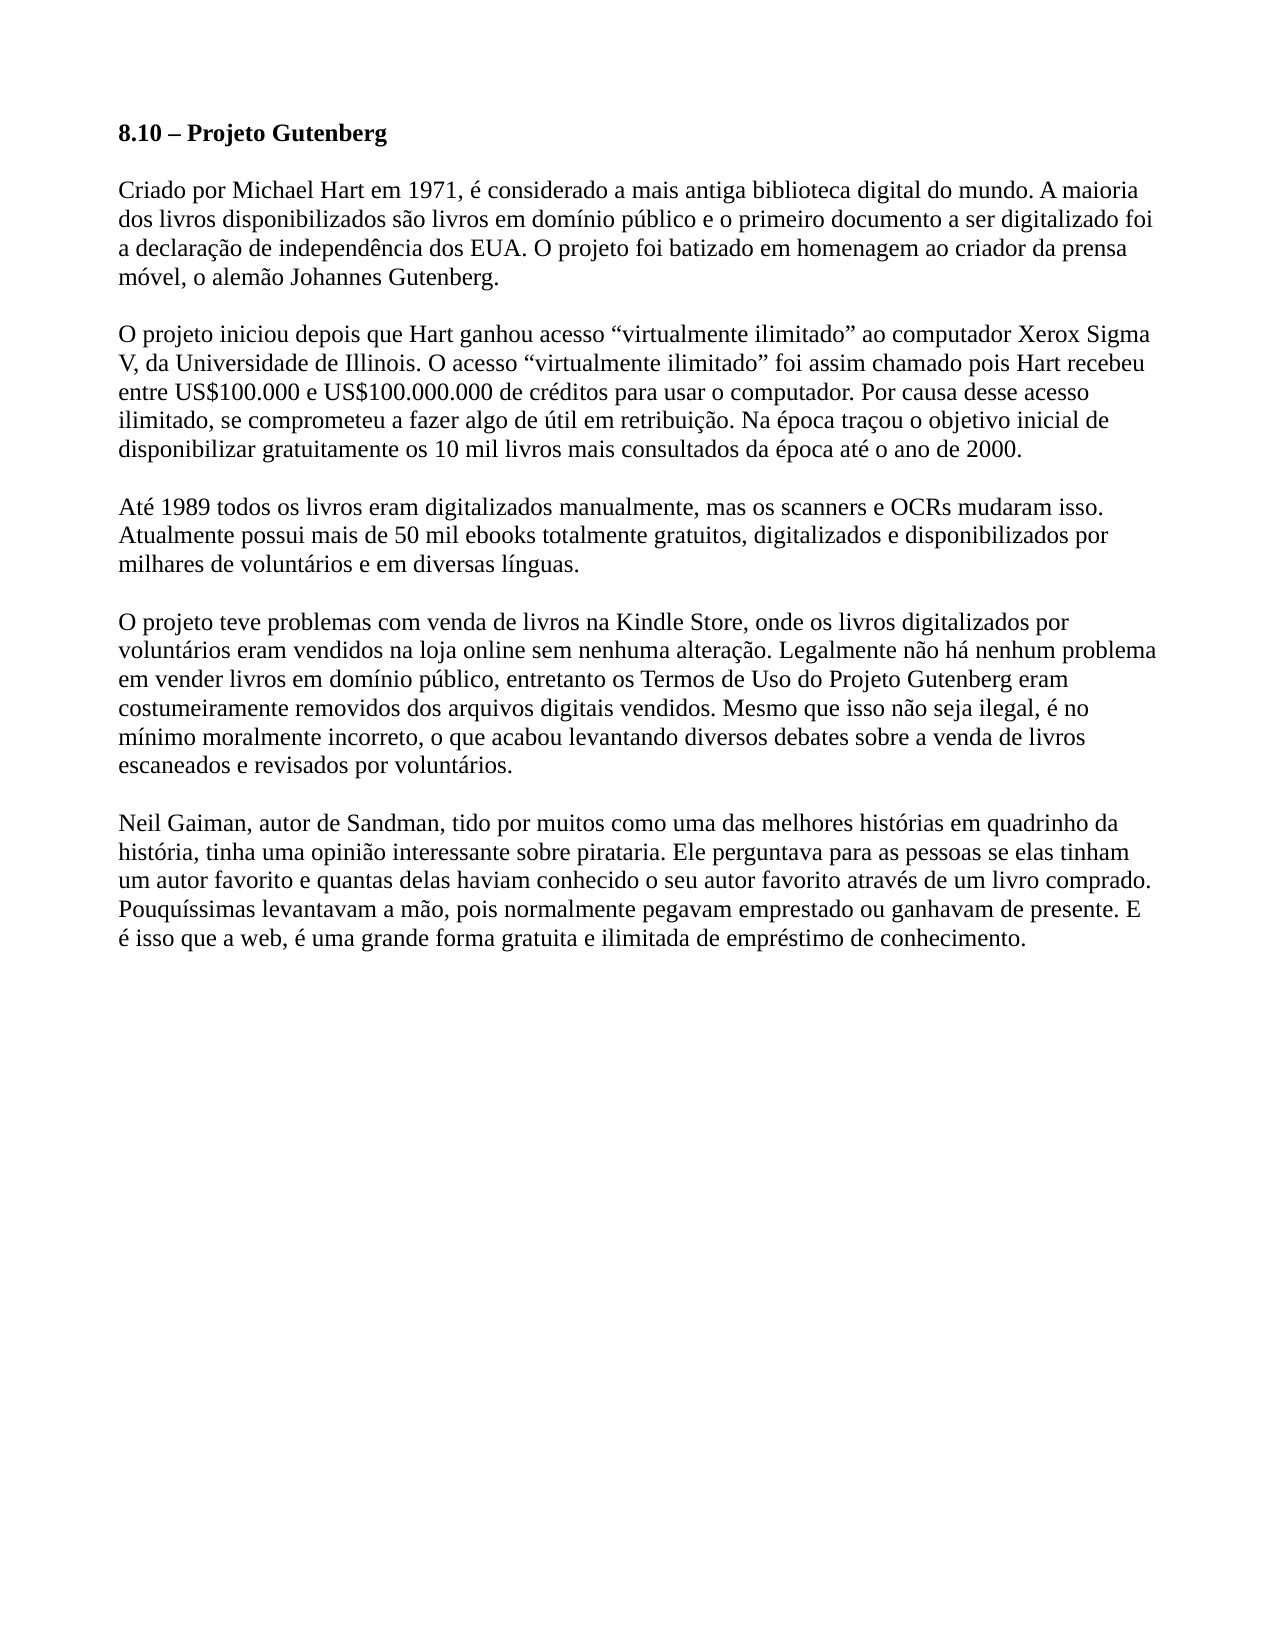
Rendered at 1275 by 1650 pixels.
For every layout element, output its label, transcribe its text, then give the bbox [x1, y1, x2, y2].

text Até 1989 todos os livros eram digitalizados manualmente, mas os scanners e OCRs mudaram isso. Atualmente possui mais de 50 mil ebooks totalmente gratuitos, digitalizados e disponibilizados por milhares de voluntários e em diversas línguas. [118, 492, 1157, 578]
text O projeto teve problemas com venda de livros na Kindle Store, onde os livros digitalizados por voluntários eram vendidos na loja online sem nenhuma alteração. Legalmente não há nenhum problema em vender livros em domínio público, entretanto os Termos de Uso do Projeto Gutenberg eram costumeiramente removidos dos arquivos digitais vendidos. Mesmo que isso não seja ilegal, é no mínimo moralmente incorreto, o que acabou levantando diversos debates sobre a venda de livros escaneados e revisados por voluntários. [118, 607, 1157, 779]
text Neil Gaiman, autor de Sandman, tido por muitos como uma das melhores histórias em quadrinho da história, tinha uma opinião interessante sobre pirataria. Ele perguntava para as pessoas se elas tinham um autor favorito e quantas delas haviam conhecido o seu autor favorito através de um livro comprado. Pouquíssimas levantavam a mão, pois normalmente pegavam emprestado ou ganhavam de presente. E é isso que a web, é uma grande forma gratuita e ilimitada de empréstimo de conhecimento. [118, 808, 1157, 952]
text Criado por Michael Hart em 1971, é considerado a mais antiga biblioteca digital do mundo. A maioria dos livros disponibilizados são livros em domínio público e o primeiro documento a ser digitalizado foi a declaração de independência dos EUA. O projeto foi batizado em homenagem ao criador da prensa móvel, o alemão Johannes Gutenberg. [118, 176, 1157, 291]
text O projeto iniciou depois que Hart ganhou acesso “virtualmente ilimitado” ao computador Xerox Sigma V, da Universidade de Illinois. O acesso “virtualmente ilimitado” foi assim chamado pois Hart recebeu entre US$100.000 e US$100.000.000 de créditos para usar o computador. Por causa desse acesso ilimitado, se comprometeu a fazer algo de útil em retribuição. Na época traçou o objetivo inicial de disponibilizar gratuitamente os 10 mil livros mais consultados da época até o ano de 2000. [118, 319, 1157, 463]
text 8.10 – Projeto Gutenberg [118, 118, 1157, 147]
